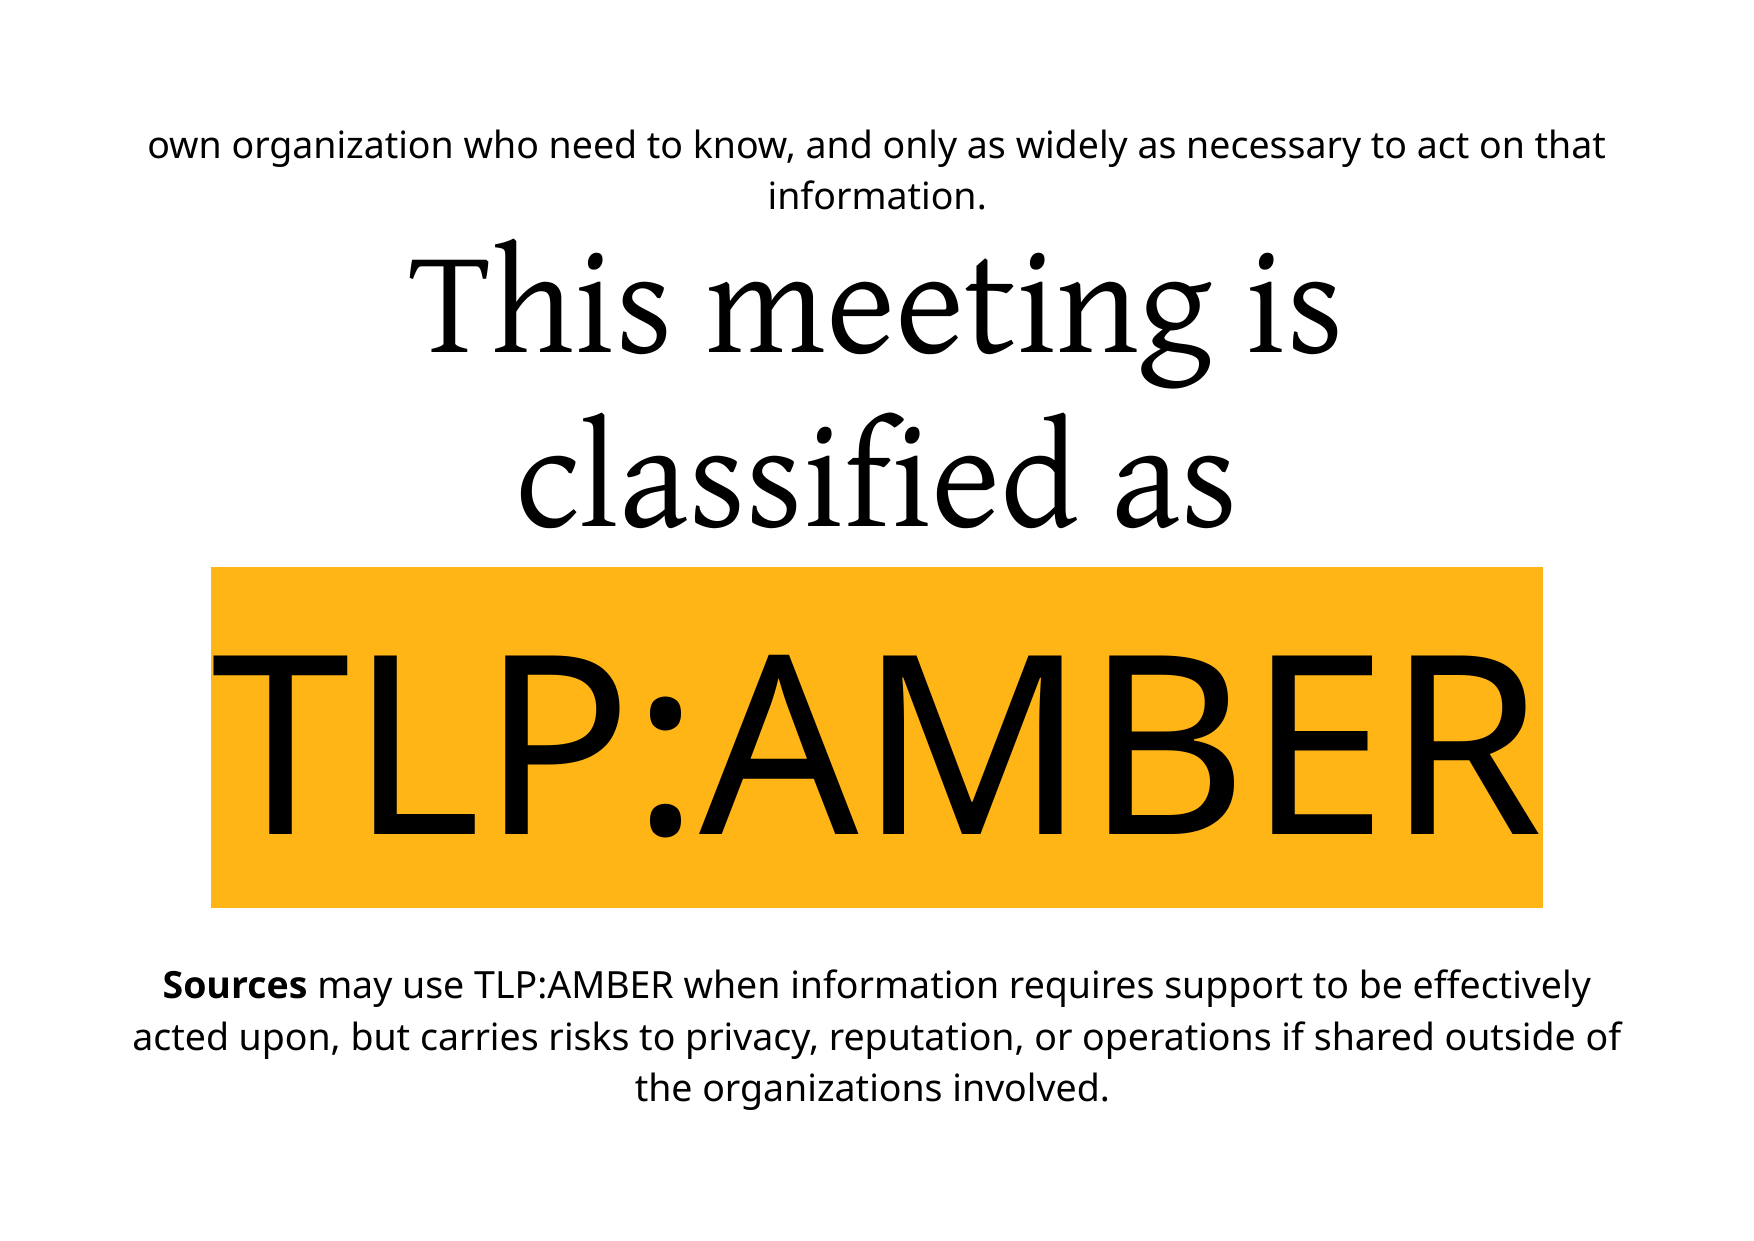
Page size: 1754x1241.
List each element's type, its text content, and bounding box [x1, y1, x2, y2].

text TLP:AMBER [118, 567, 1636, 908]
text This meeting is classified as [118, 220, 1636, 567]
text own organization who need to know, and only as widely as necessary to act on that information. [118, 118, 1636, 220]
text Sources may use TLP:AMBER when information requires support to be effectively acted upon, but carries risks to privacy, reputation, or operations if shared outside of the organizations involved. [118, 959, 1636, 1112]
